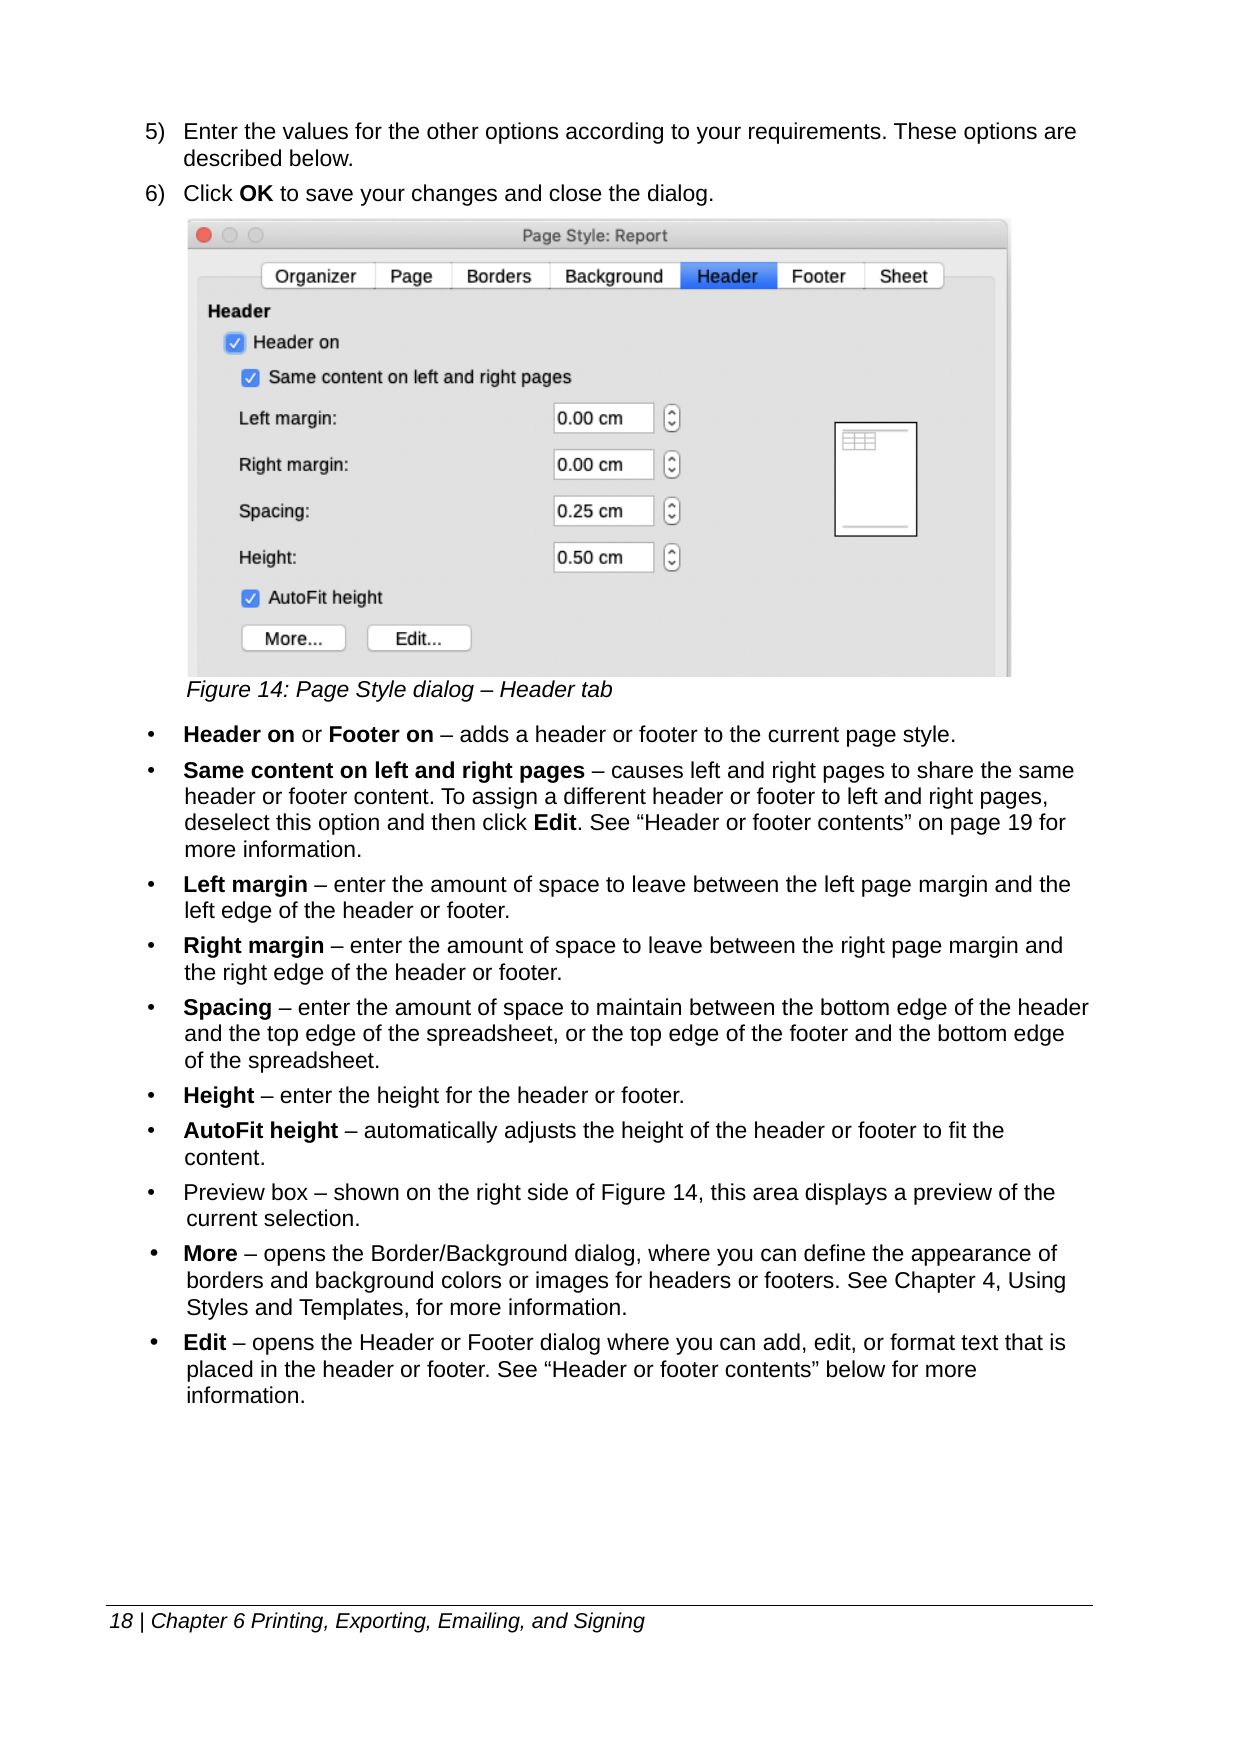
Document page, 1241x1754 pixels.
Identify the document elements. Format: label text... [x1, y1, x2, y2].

list AutoFit height – automatically adjusts the height of the header or footer to fit the content. [144, 1114, 1093, 1170]
list Header on or Footer on – adds a header or footer to the current page style. [144, 718, 1093, 748]
list Click OK to save your changes and close the dialog. [165, 180, 1093, 206]
list Height – enter the height for the header or footer. [144, 1079, 1093, 1108]
picture [187, 218, 1012, 677]
list Spacing – enter the amount of space to maintain between the bottom edge of the header and the top edge of the spreadsheet, or the top edge of the footer and the bottom edge of the spreadsheet. [144, 991, 1093, 1073]
list Same content on left and right pages – causes left and right pages to share the same header or footer content. To assign a different header or footer to left and right pages, deselect this option and then click Edit. See “Header or footer contents” on page 19 for more information. [144, 754, 1093, 862]
list Right margin – enter the amount of space to leave between the right page margin and the right edge of the header or footer. [144, 929, 1093, 985]
list Enter the values for the other options according to your requirements. These options are described below. [165, 118, 1093, 171]
list Left margin – enter the amount of space to leave between the left page margin and the left edge of the header or footer. [144, 868, 1093, 924]
list More – opens the Border/Background dialog, where you can define the appearance of borders and background colors or images for headers or footers. See Chapter 4, Using Styles and Templates, for more information. [144, 1237, 1093, 1320]
text Figure 14: Page Style dialog – Header tab [186, 218, 1013, 703]
list Preview box – shown on the right side of Figure 14, this area displays a preview of the current selection. [144, 1176, 1093, 1231]
list Edit – opens the Header or Footer dialog where you can add, edit, or format text that is placed in the header or footer. See “Header or footer contents” below for more information. [144, 1326, 1093, 1411]
